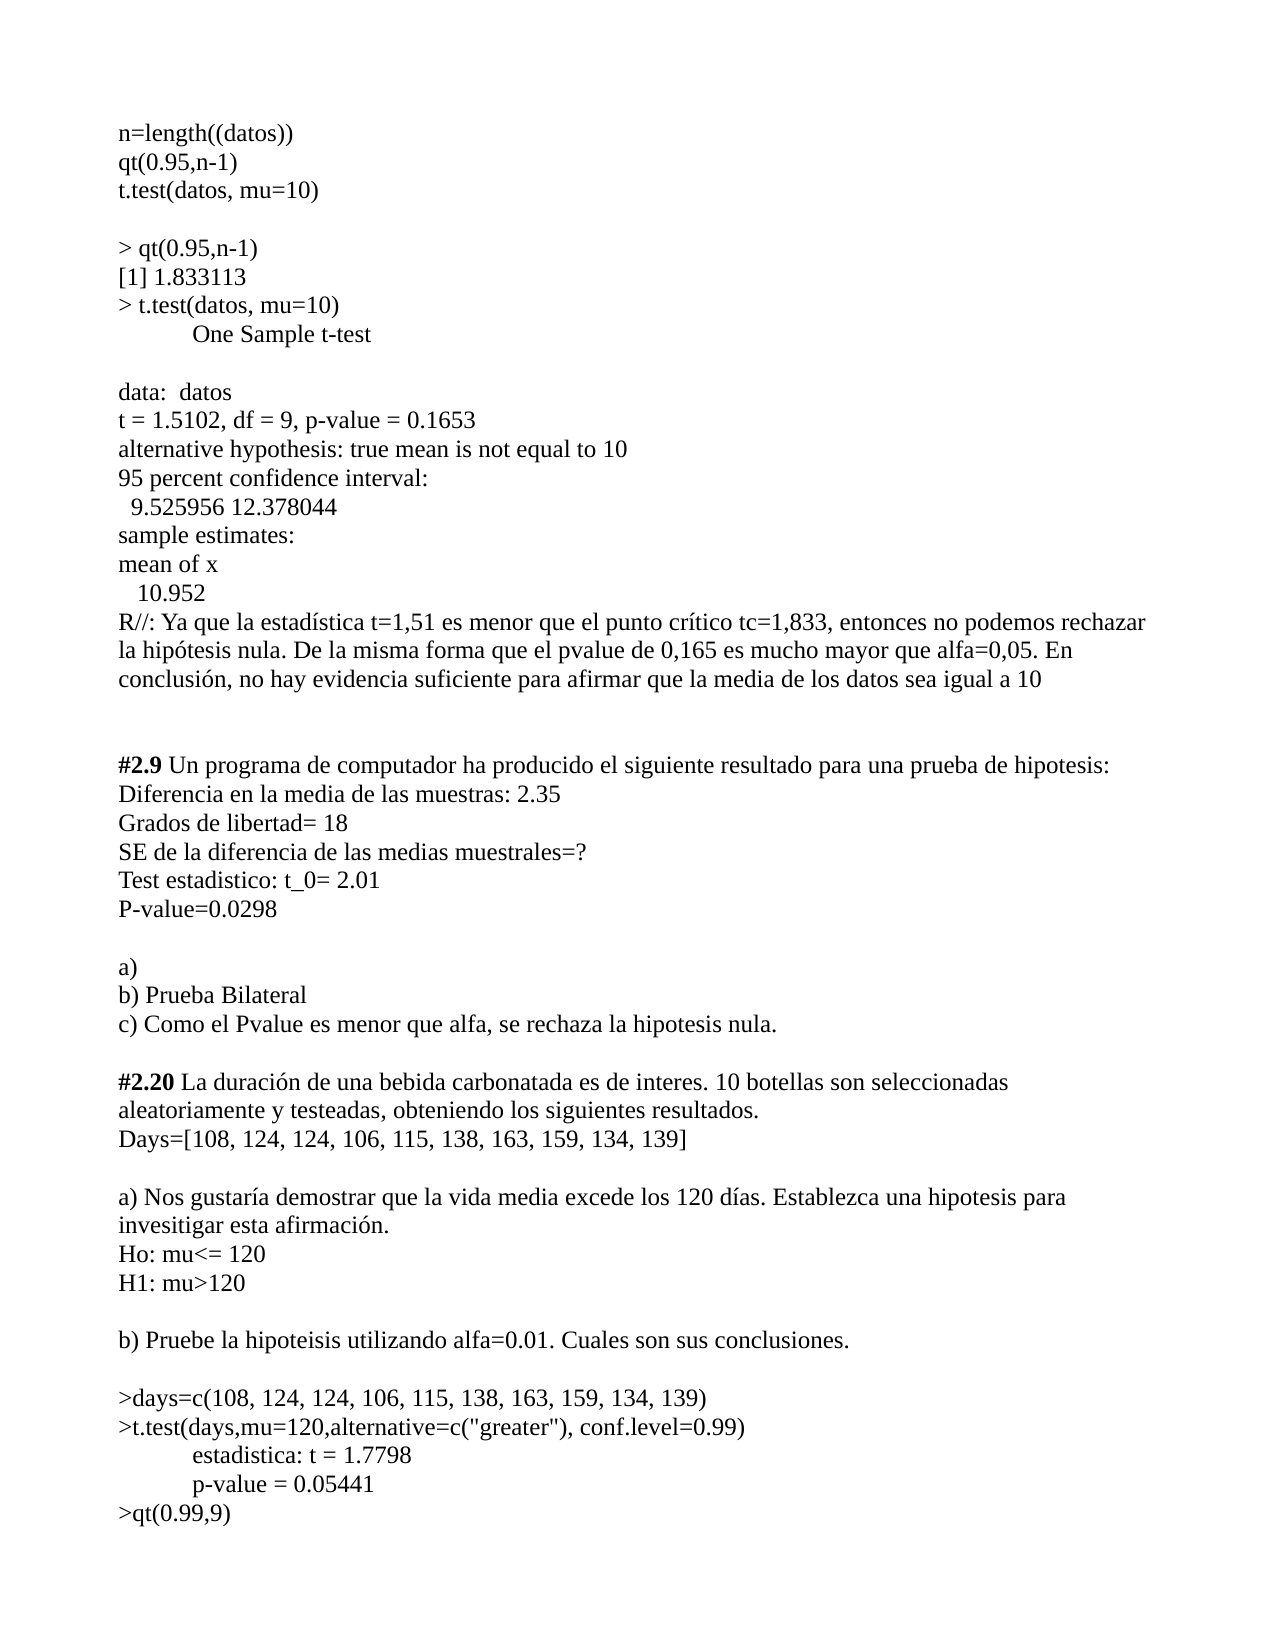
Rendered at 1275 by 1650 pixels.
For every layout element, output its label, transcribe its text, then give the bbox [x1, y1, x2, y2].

text >t.test(days,mu=120,alternative=c("greater"), conf.level=0.99) [118, 1412, 1157, 1441]
text > qt(0.95,n-1) [118, 233, 1157, 262]
text b) Prueba Bilateral [118, 981, 1157, 1009]
text c) Como el Pvalue es menor que alfa, se rechaza la hipotesis nula. [118, 1009, 1157, 1038]
text qt(0.95,n-1) [118, 147, 1157, 176]
text 10.952 [118, 578, 1157, 607]
text mean of x [118, 549, 1157, 578]
text a) Nos gustaría demostrar que la vida media excede los 120 días. Establezca una hipotesis para invesitigar esta afirmación. [118, 1182, 1157, 1239]
text >qt(0.99,9) [118, 1498, 1157, 1527]
text alternative hypothesis: true mean is not equal to 10 [118, 434, 1157, 463]
text sample estimates: [118, 521, 1157, 549]
text 9.525956 12.378044 [118, 492, 1157, 521]
text Diferencia en la media de las muestras: 2.35 [118, 779, 1157, 808]
text P-value=0.0298 [118, 894, 1157, 923]
text R//: Ya que la estadística t=1,51 es menor que el punto crítico tc=1,833, entonces no podemos rechazar la hipótesis nula. De la misma forma que el pvalue de 0,165 es mucho mayor que alfa=0,05. En conclusión, no hay evidencia suficiente para afirmar que la media de los datos sea igual a 10 [118, 607, 1157, 693]
text t.test(datos, mu=10) [118, 176, 1157, 204]
text data: datos [118, 377, 1157, 406]
text Days=[108, 124, 124, 106, 115, 138, 163, 159, 134, 139] [118, 1124, 1157, 1153]
text #2.20 La duración de una bebida carbonatada es de interes. 10 botellas son seleccionadas aleatoriamente y testeadas, obteniendo los siguientes resultados. [118, 1067, 1157, 1124]
text >days=c(108, 124, 124, 106, 115, 138, 163, 159, 134, 139) [118, 1383, 1157, 1412]
text t = 1.5102, df = 9, p-value = 0.1653 [118, 406, 1157, 434]
text Test estadistico: t_0= 2.01 [118, 866, 1157, 894]
text n=length((datos)) [118, 118, 1157, 147]
text estadistica: t = 1.7798 [118, 1441, 1157, 1469]
text One Sample t-test [118, 319, 1157, 348]
text Ho: mu<= 120 [118, 1239, 1157, 1268]
text SE de la diferencia de las medias muestrales=? [118, 837, 1157, 866]
text Grados de libertad= 18 [118, 808, 1157, 837]
text #2.9 Un programa de computador ha producido el siguiente resultado para una prueba de hipotesis: [118, 751, 1157, 779]
text [1] 1.833113 [118, 262, 1157, 291]
text H1: mu>120 [118, 1268, 1157, 1297]
text > t.test(datos, mu=10) [118, 291, 1157, 319]
text p-value = 0.05441 [118, 1469, 1157, 1498]
text 95 percent confidence interval: [118, 463, 1157, 492]
text b) Pruebe la hipoteisis utilizando alfa=0.01. Cuales son sus conclusiones. [118, 1326, 1157, 1354]
text a) [118, 952, 1157, 981]
